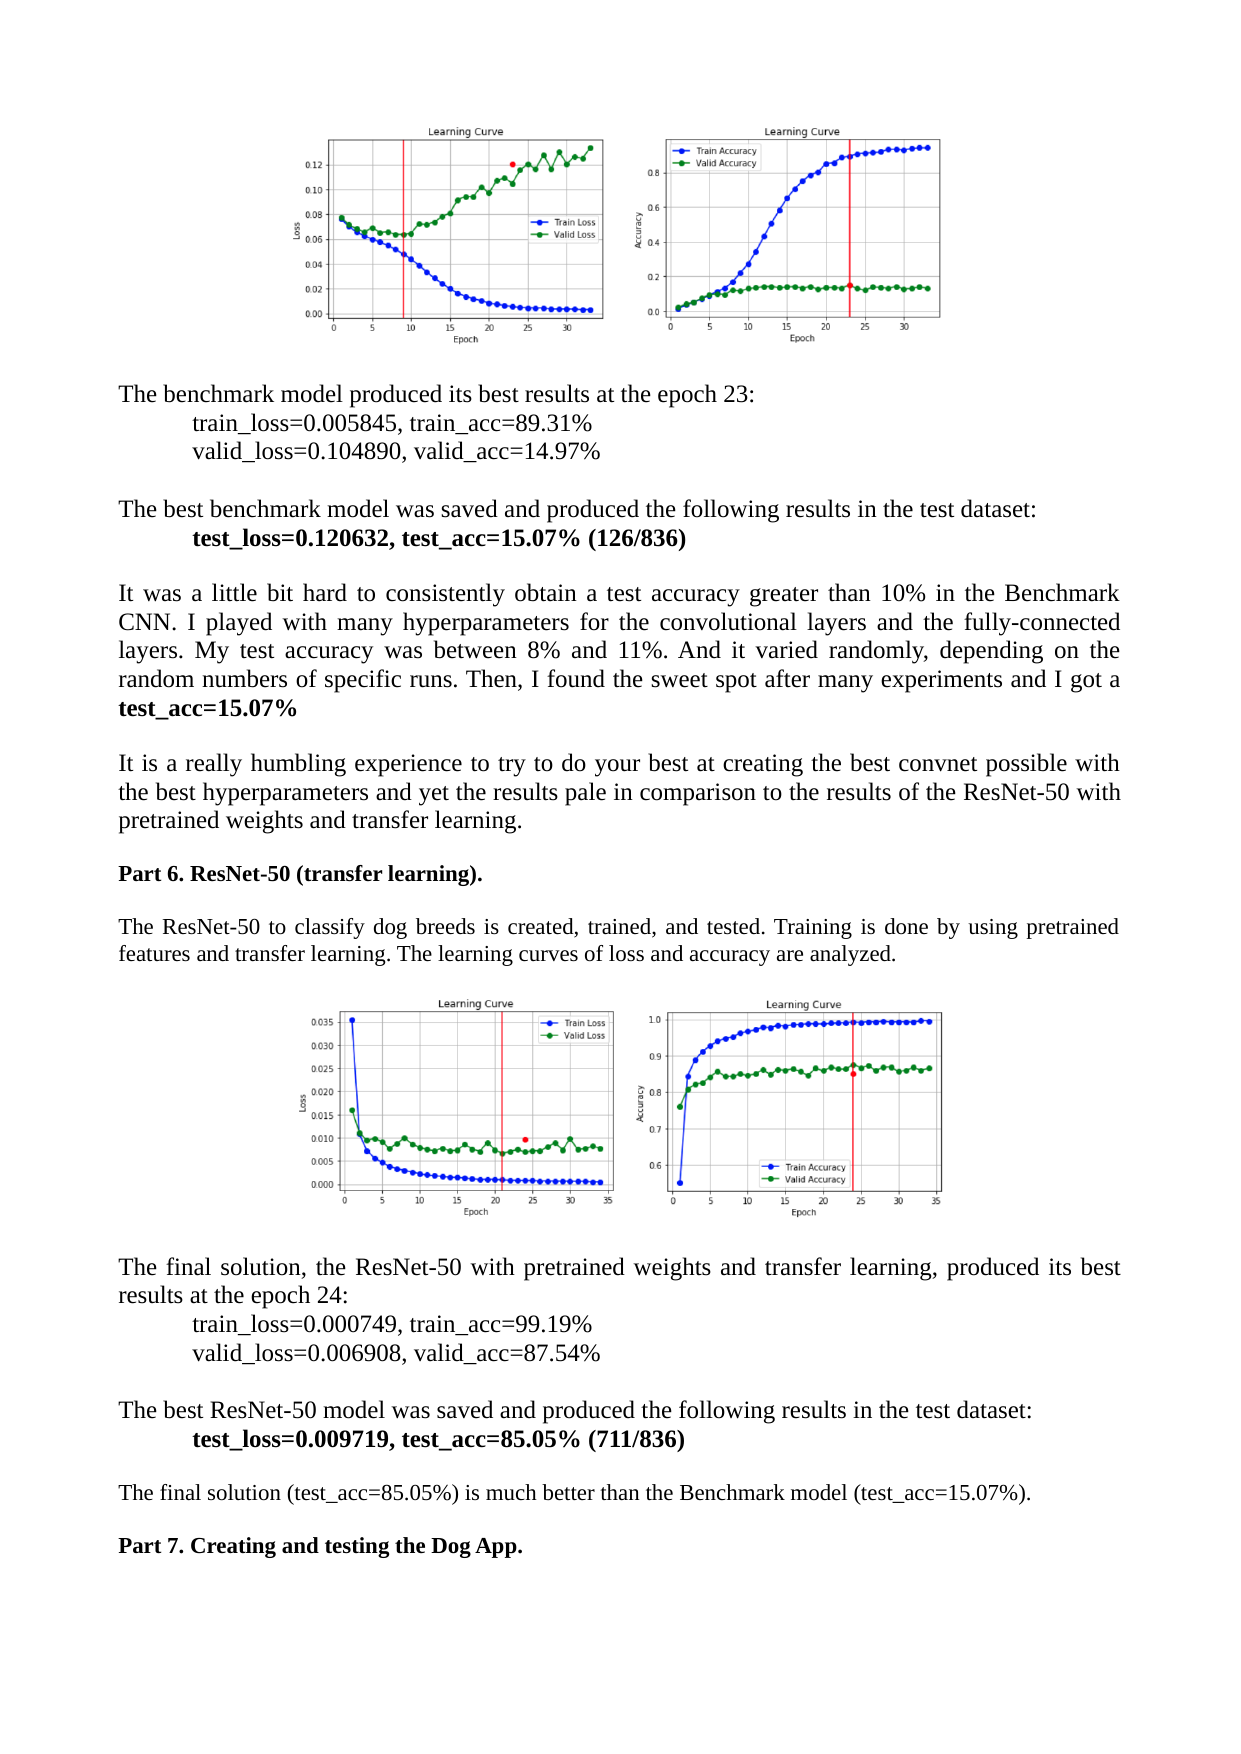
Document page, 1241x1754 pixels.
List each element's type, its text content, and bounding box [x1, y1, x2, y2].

text test_loss=0.009719, test_acc=85.05% (711/836) [118, 1424, 1122, 1453]
picture [626, 118, 955, 348]
picture [291, 995, 624, 1221]
text The best ResNet-50 model was saved and produced the following results in the test dataset: [118, 1395, 1122, 1424]
text It is a really humbling experience to try to do your best at creating the best convnet possible with the best hyperparameters and yet the results pale in comparison to the results of the ResNet-50 with pretrained weights and transfer learning. [118, 748, 1122, 834]
text The final solution (test_acc=85.05%) is much better than the Benchmark model (test_acc=15.07%). [118, 1479, 1122, 1506]
text It was a little bit hard to consistently obtain a test accuracy greater than 10% in the Benchmark CNN. I played with many hyperparameters for the convolutional layers and the fully-connected layers. My test accuracy was between 8% and 11%. And it varied randomly, depending on the random numbers of specific runs. Then, I found the sweet spot after many experiments and I got a test_acc=15.07% [118, 578, 1122, 722]
text train_loss=0.005845, train_acc=89.31% [118, 408, 1122, 436]
text The ResNet-50 to classify dog breeds is created, trained, and tested. Training is done by using pretrained features and transfer learning. The learning curves of loss and accuracy are analyzed. [118, 913, 1122, 966]
text valid_loss=0.104890, valid_acc=14.97% [118, 436, 1122, 465]
text test_loss=0.120632, test_acc=15.07% (126/836) [118, 523, 1122, 551]
text valid_loss=0.006908, valid_acc=87.54% [118, 1338, 1122, 1367]
text The best benchmark model was saved and produced the following results in the test dataset: [118, 494, 1122, 523]
text Part 6. ResNet-50 (transfer learning). [118, 861, 1122, 887]
text The benchmark model produced its best results at the epoch 23: [118, 379, 1122, 408]
text The final solution, the ResNet-50 with pretrained weights and transfer learning, produced its best results at the epoch 24: [118, 1252, 1122, 1309]
text train_loss=0.000749, train_acc=99.19% [118, 1309, 1122, 1338]
picture [628, 992, 949, 1221]
picture [285, 124, 621, 348]
text Part 7. Creating and testing the Dog App. [118, 1532, 1122, 1558]
